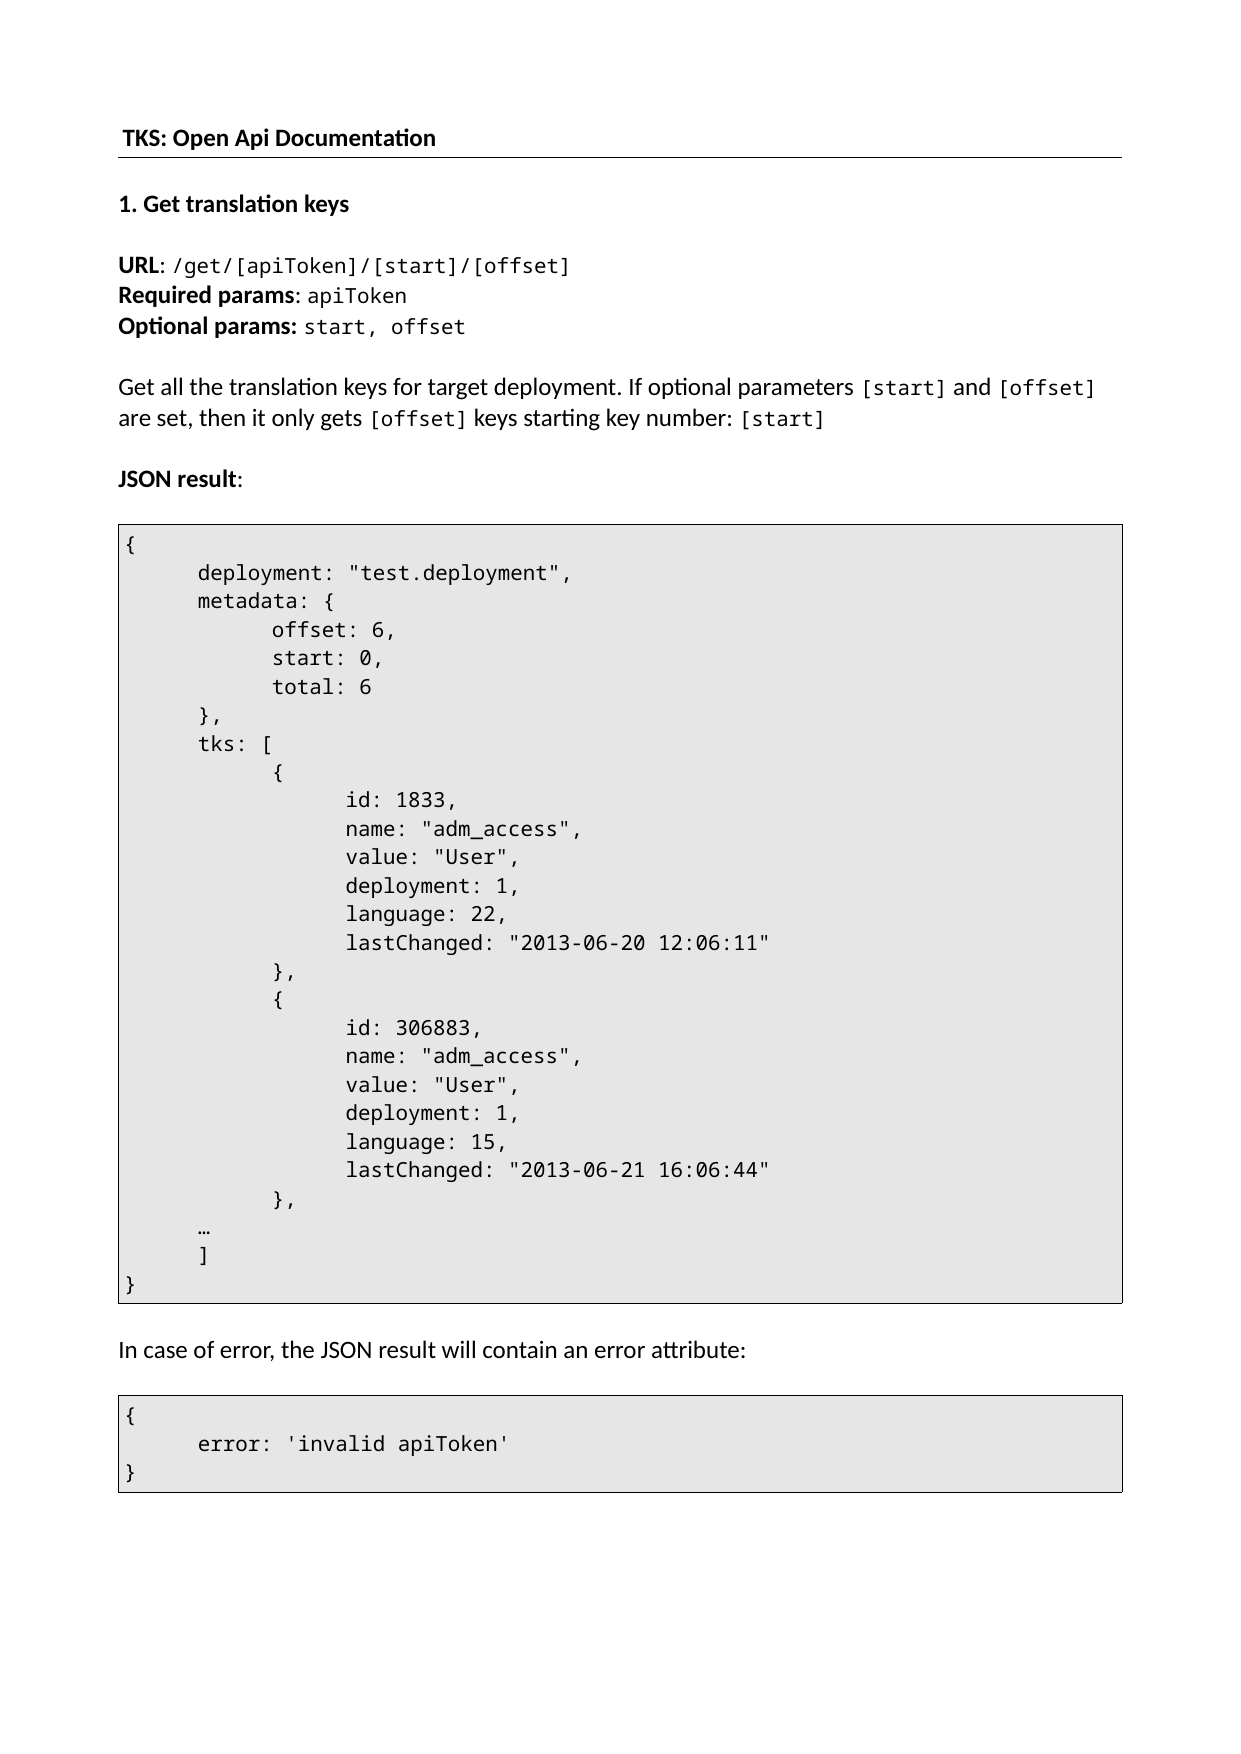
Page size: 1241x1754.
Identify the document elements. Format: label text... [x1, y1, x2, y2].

text In case of error, the JSON result will contain an error attribute: [118, 1334, 1122, 1364]
text Required params: apiToken [118, 279, 1122, 310]
text Get all the translation keys for target deployment. If optional parameters [start] and [offset] are set, then it only gets [offset] keys starting key number: [start] [118, 371, 1122, 432]
text TKS: Open Api Documentation [118, 118, 1122, 157]
table_header { deployment: "test.deployment", metadata: { offset: 6, start: 0, total: 6 }, tks: [ { id: 1833, name: "adm_access", value: "User", deployment: 1, language: 22, lastChanged: "2013-06-20 12:06:11" }, { id: 306883, name: "adm_access", value: "User", deployment: 1, language: 15, lastChanged: "2013-06-21 16:06:44" }, … ] } [119, 525, 1122, 1303]
text 1. Get translation keys [118, 188, 1122, 218]
text JSON result: [118, 463, 1122, 493]
text Optional params: start, offset [118, 310, 1122, 341]
text URL: /get/[apiToken]/[start]/[offset] [118, 249, 1122, 279]
table_header { error: 'invalid apiToken' } [119, 1396, 1122, 1492]
